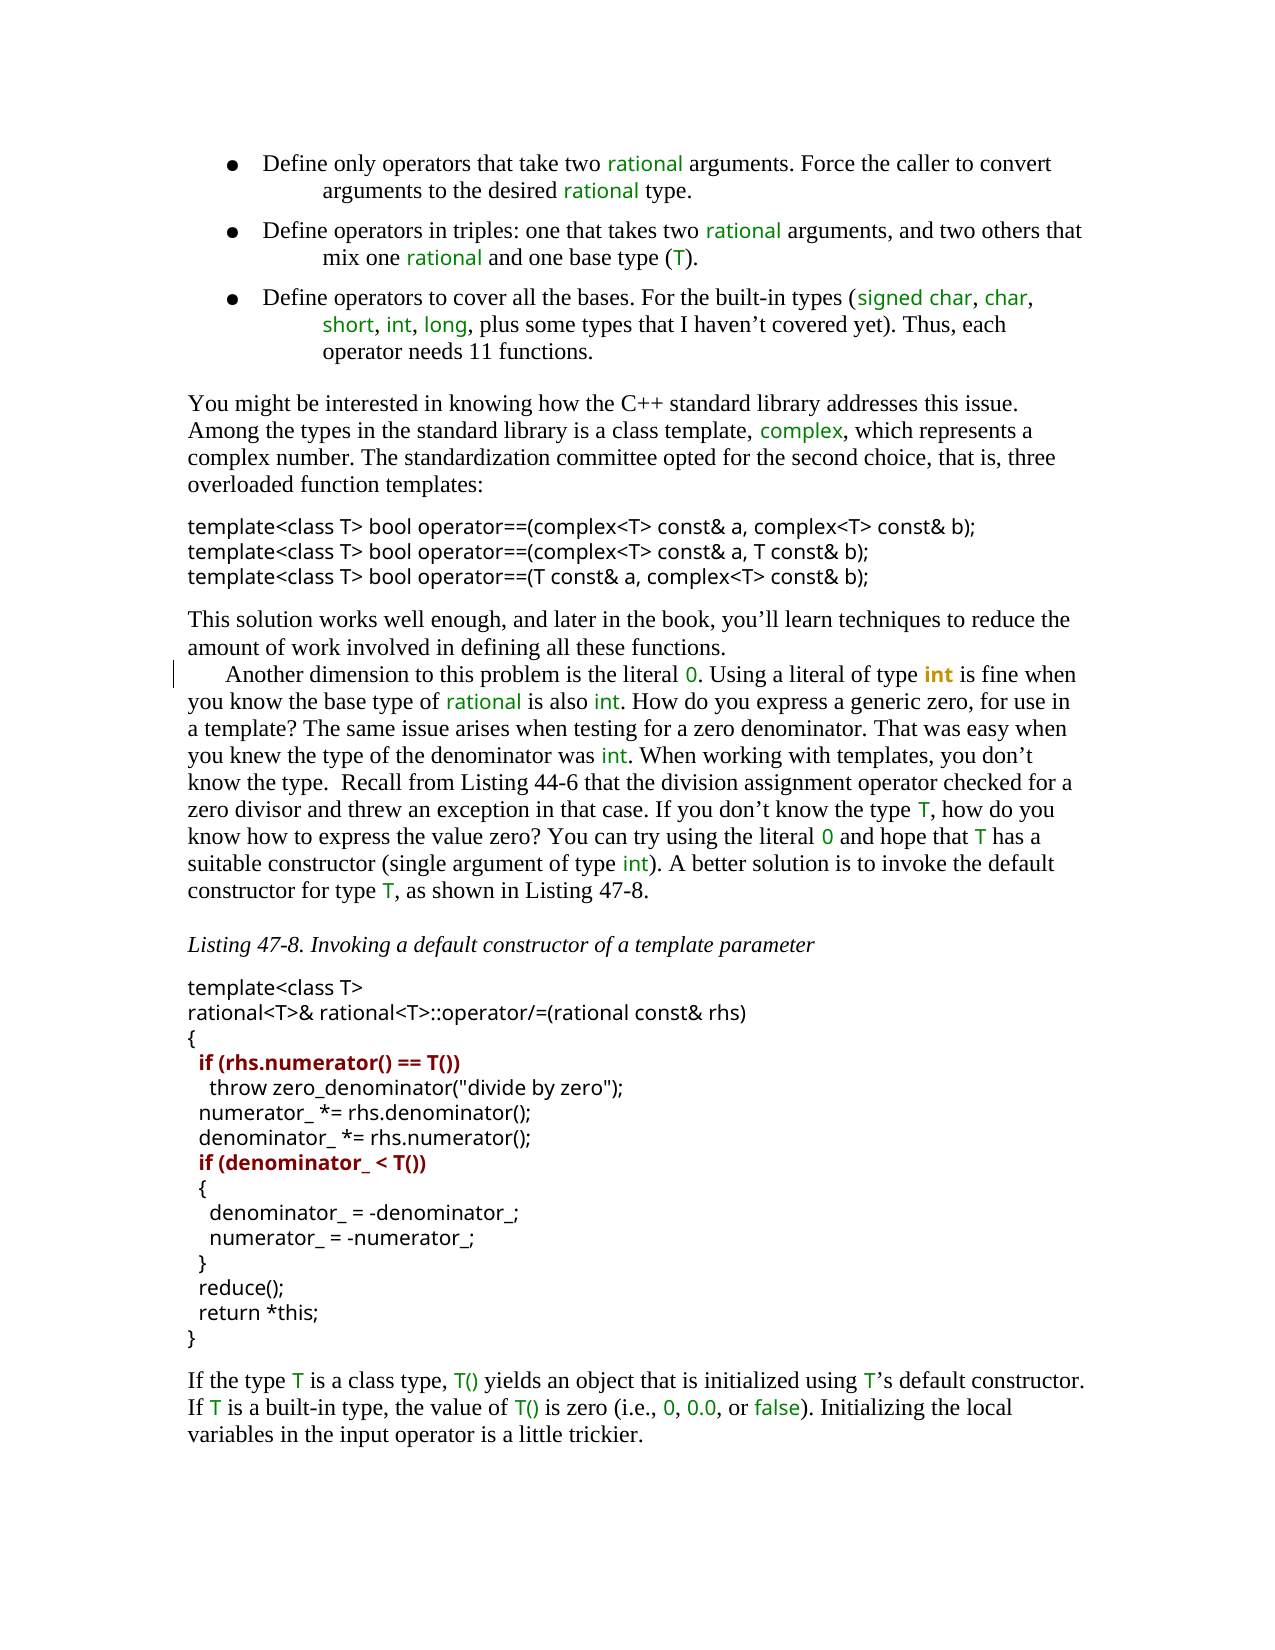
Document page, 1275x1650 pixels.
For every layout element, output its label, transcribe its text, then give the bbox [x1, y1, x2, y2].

text numerator_ *= rhs.denominator(); [187, 1100, 1072, 1125]
text denominator_ = -denominator_; [187, 1200, 1072, 1225]
text denominator_ *= rhs.numerator(); [187, 1125, 1072, 1150]
text Another dimension to this problem is the literal 0. Using a literal of type int is fine when you know the base type of rational is also int. How do you express a generic zero, for use in a template? The same issue arises when testing for a zero denominator. That was easy when you knew the type of the denominator was int. When working with templates, you don’t know the type. Recall from Listing 44-6 that the division assignment operator checked for a zero divisor and threw an exception in that case. If you don’t know the type T, how do you know how to express the value zero? You can try using the literal 0 and hope that T has a suitable constructor (single argument of type int). A better solution is to invoke the default constructor for type T, as shown in Listing 47-8. [187, 660, 1087, 904]
text } [187, 1250, 1072, 1275]
text rational<T>& rational<T>::operator/=(rational const& rhs) [187, 1000, 1072, 1025]
text if (rhs.numerator() == T()) [187, 1050, 1072, 1075]
text throw zero_denominator("divide by zero"); [187, 1075, 1072, 1100]
text If the type T is a class type, T() yields an object that is initialized using T’s default constructor. If T is a built-in type, the value of T() is zero (i.e., 0, 0.0, or false). Initializing the local variables in the input operator is a little trickier. [187, 1367, 1087, 1448]
text Listing 47-8. Invoking a default constructor of a template parameter [187, 929, 1087, 958]
list Define only operators that take two rational arguments. Force the caller to convert arguments to the desired rational type. [225, 150, 1087, 204]
text reduce(); [187, 1275, 1072, 1300]
text numerator_ = -numerator_; [187, 1225, 1072, 1250]
text } [187, 1325, 1072, 1350]
text if (denominator_ < T()) [187, 1150, 1072, 1175]
text template<class T> bool operator==(T const& a, complex<T> const& b); [187, 564, 1072, 589]
text template<class T> bool operator==(complex<T> const& a, T const& b); [187, 539, 1072, 564]
text { [187, 1025, 1072, 1050]
list Define operators to cover all the bases. For the built-in types (signed char, char, short, int, long, plus some types that I haven’t covered yet). Thus, each operator needs 11 functions. [225, 283, 1087, 364]
text This solution works well enough, and later in the book, you’ll learn techniques to reduce the amount of work involved in defining all these functions. [187, 606, 1087, 660]
text return *this; [187, 1300, 1072, 1325]
text { [187, 1175, 1072, 1200]
text You might be interested in knowing how the C++ standard library addresses this issue. Among the types in the standard library is a class template, complex, which represents a complex number. The standardization committee opted for the second choice, that is, three overloaded function templates: [187, 389, 1087, 498]
text template<class T> bool operator==(complex<T> const& a, complex<T> const& b); [187, 514, 1072, 539]
list Define operators in triples: one that takes two rational arguments, and two others that mix one rational and one base type (T). [225, 217, 1087, 271]
text template<class T> [187, 975, 1072, 1000]
